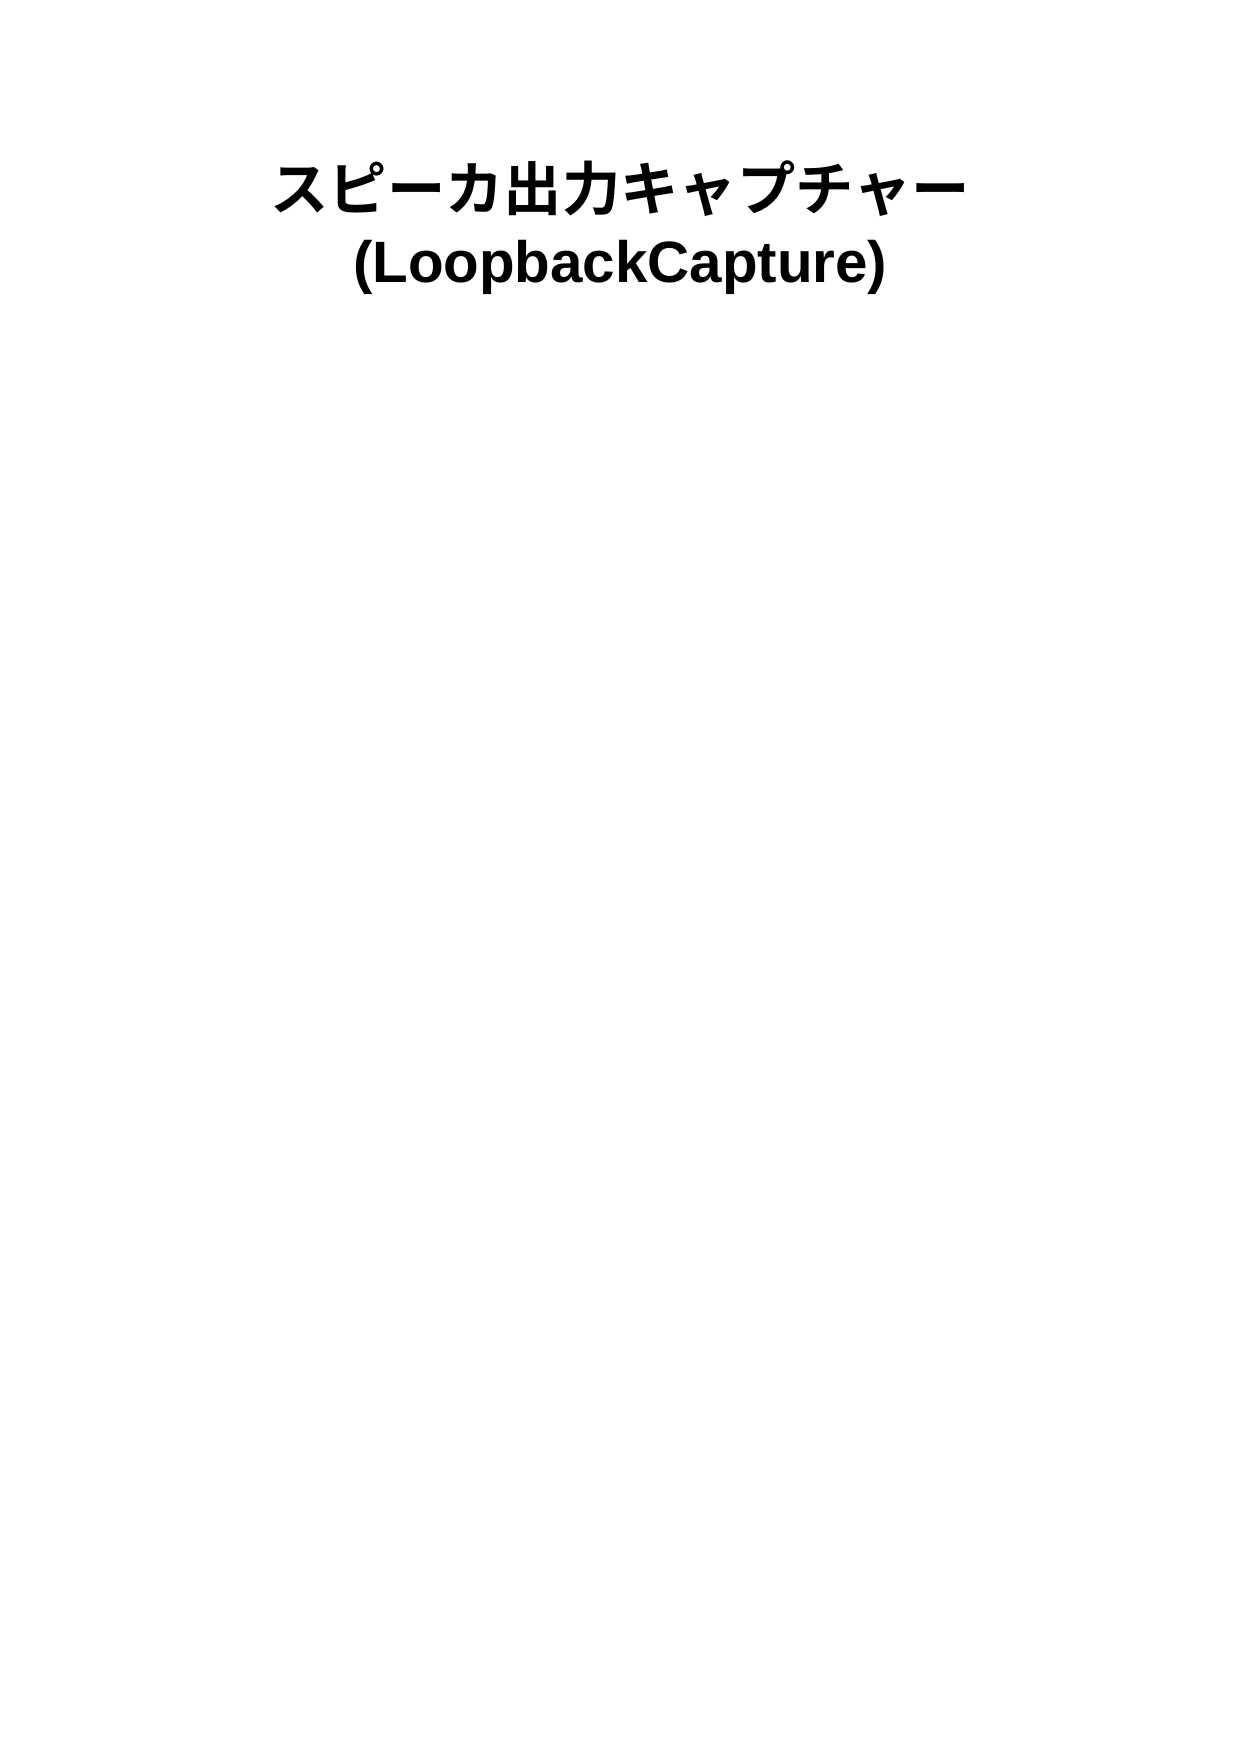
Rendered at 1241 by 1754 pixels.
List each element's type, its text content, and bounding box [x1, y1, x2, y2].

title スピーカ出力キャプチャー(LoopbackCapture) [118, 143, 1122, 295]
